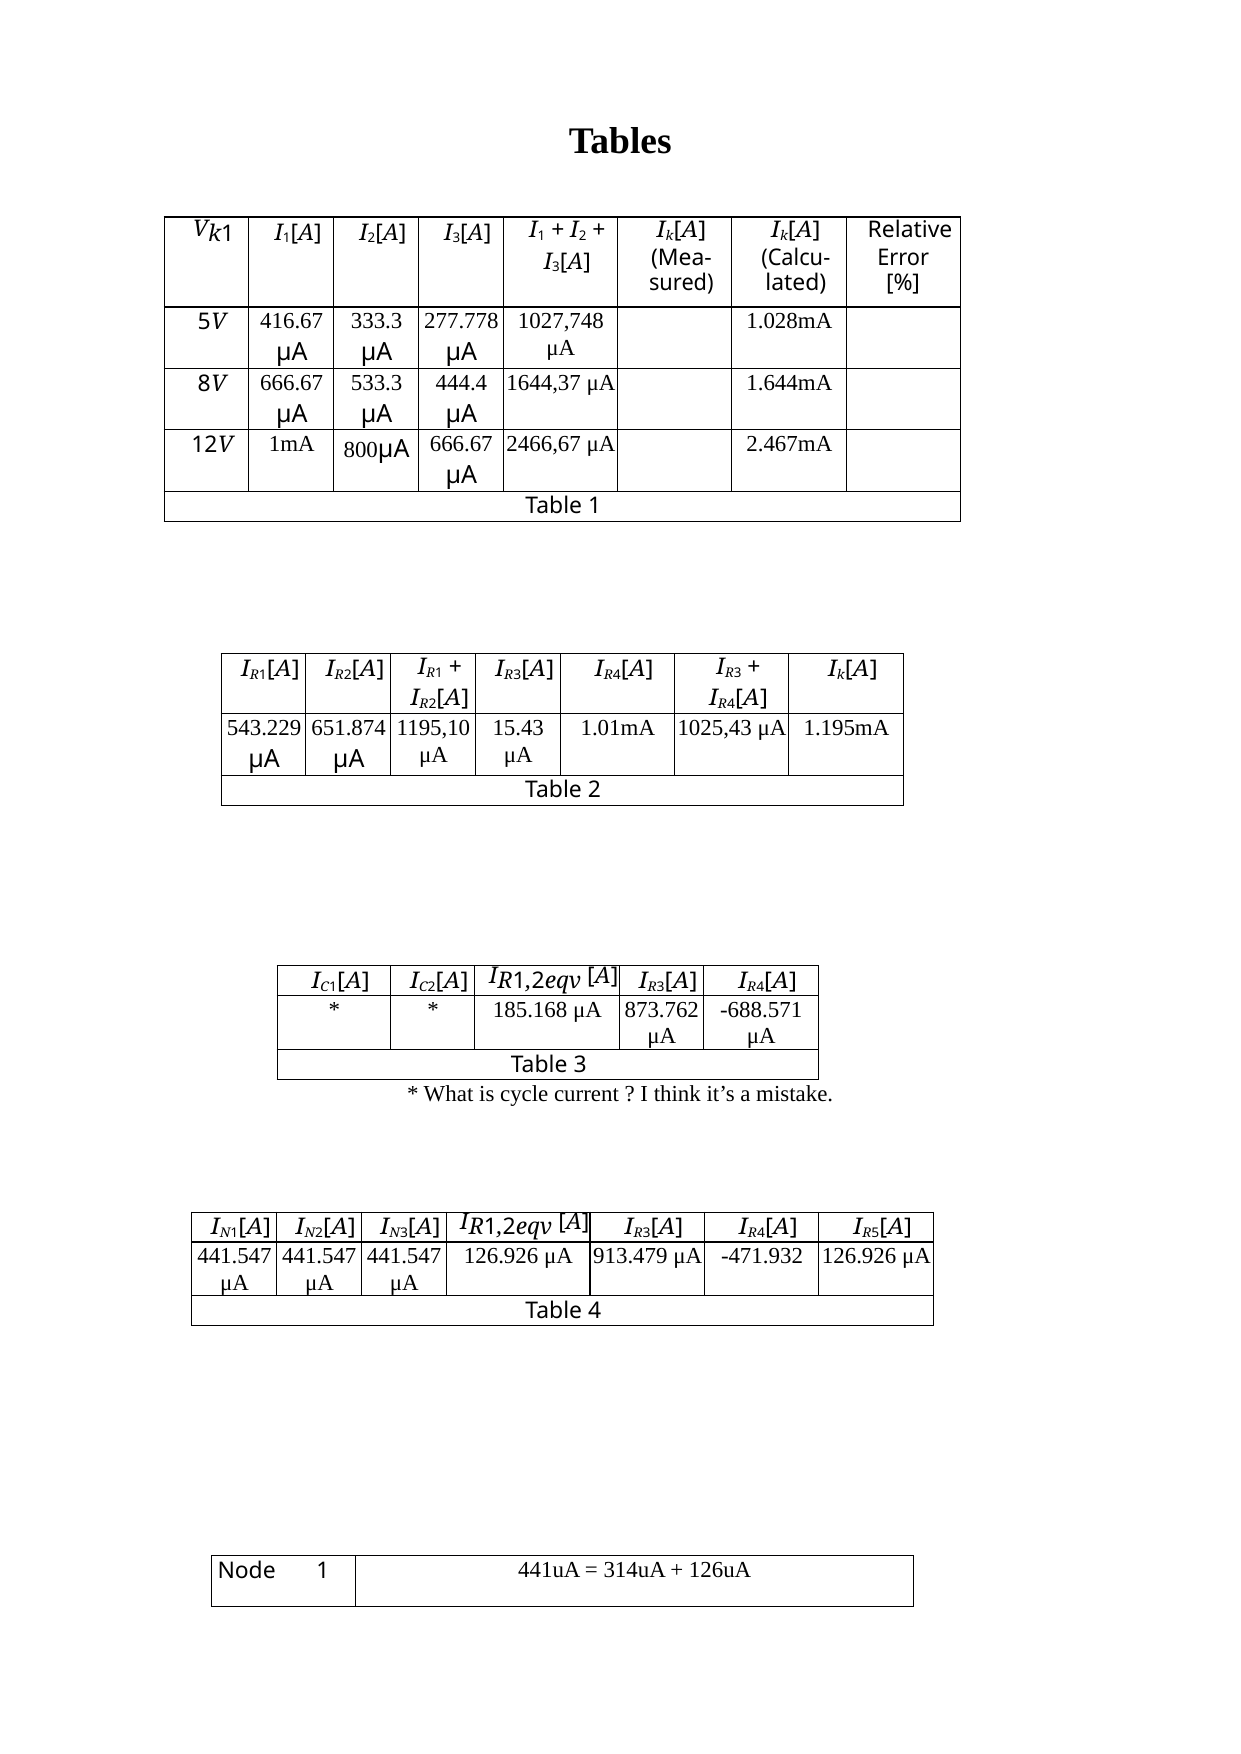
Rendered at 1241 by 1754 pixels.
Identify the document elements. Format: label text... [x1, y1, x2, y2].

table_cell Table 1 [165, 492, 960, 521]
table_cell 441.547μA [192, 1243, 276, 1295]
table_cell [618, 308, 731, 368]
table_cell 1025,43 μA [675, 714, 788, 775]
table_header I2[A] [334, 218, 418, 306]
table_header IR4[A] [705, 1213, 818, 1241]
table_cell -688.571 μA [704, 996, 818, 1049]
table_cell 666.67 μA [419, 430, 503, 491]
table_header Ik[A] [789, 654, 903, 713]
table_cell 2466,67 μA [504, 430, 617, 491]
table_cell 5V [165, 308, 248, 368]
table_cell 666.67 μA [249, 369, 333, 429]
table_cell 533.3 μA [334, 369, 418, 429]
table_header Ik[A] (Mea- sured) [618, 218, 731, 306]
table_cell 1.195mA [789, 714, 903, 775]
table_header IR3[A] [620, 966, 703, 995]
table_cell 543.229μA [222, 714, 305, 775]
table_cell 1195,10 μA [391, 714, 475, 775]
table_cell 913.479 μA [591, 1243, 704, 1295]
table_cell * [278, 996, 390, 1049]
table_header IN2[A] [277, 1213, 361, 1241]
table_cell 15.43 μA [476, 714, 560, 775]
table_cell 333.3 μA [334, 308, 418, 368]
table_header IR1,2eqv [A] [475, 966, 619, 995]
table_cell [847, 369, 960, 429]
table_header IR4[A] [561, 654, 674, 713]
table_cell 12V [165, 430, 248, 491]
table_header I3[A] [419, 218, 503, 306]
table_header IR2[A] [306, 654, 390, 713]
table_cell 1.028mA [732, 308, 846, 368]
table_header Relative Error [%] [847, 218, 960, 306]
table_cell 1644,37 μA [504, 369, 617, 429]
table_cell 873.762μA [620, 996, 703, 1049]
table_header IR1 + IR2[A] [391, 654, 475, 713]
table_cell 800μA [334, 430, 418, 491]
table_header Ik[A] (Calcu- lated) [732, 218, 846, 306]
table_cell 277.778μA [419, 308, 503, 368]
table_header I1 + I2 + I3[A] [504, 218, 617, 306]
table_cell 444.4 μA [419, 369, 503, 429]
table_header I1[A] [249, 218, 333, 306]
table_cell [618, 430, 731, 491]
table_header IN3[A] [362, 1213, 446, 1241]
table_cell Table 3 [278, 1050, 818, 1079]
table_cell 126.926 μA [447, 1243, 589, 1295]
table_cell 651.874μA [306, 714, 390, 775]
table_header IR3[A] [476, 654, 560, 713]
table_cell 416.67 μA [249, 308, 333, 368]
table_cell 2.467mA [732, 430, 846, 491]
table_header IR3 + IR4[A] [675, 654, 788, 713]
text Tables [118, 118, 1122, 161]
table_cell 1027,748 μA [504, 308, 617, 368]
table_header IR3[A] [591, 1213, 704, 1241]
table_header IR1[A] [222, 654, 305, 713]
text * What is cycle current ? I think it’s a mistake. [118, 1080, 1122, 1106]
table_header Vk1 [165, 218, 248, 306]
table_cell -471.932 [705, 1243, 818, 1295]
table_header IR5[A] [819, 1213, 933, 1241]
table_header IR1,2eqv [A] [447, 1213, 589, 1241]
table_header 1 [284, 1556, 355, 1606]
table_cell Table 2 [222, 776, 903, 804]
table_header IC2[A] [391, 966, 474, 995]
table_cell 1.644mA [732, 369, 846, 429]
table_cell 1mA [249, 430, 333, 491]
table_header IR4[A] [704, 966, 818, 995]
table_header IC1[A] [278, 966, 390, 995]
table_cell [847, 430, 960, 491]
table_cell 1.01mA [561, 714, 674, 775]
table_header 441uA = 314uA + 126uA [356, 1556, 913, 1606]
table_header IN1[A] [192, 1213, 276, 1241]
table_cell 8V [165, 369, 248, 429]
table_cell 185.168 μA [475, 996, 619, 1049]
table_cell [618, 369, 731, 429]
table_header Node [212, 1556, 284, 1606]
table_cell [847, 308, 960, 368]
table_cell * [391, 996, 474, 1049]
table_cell 441.547 μA [362, 1243, 446, 1295]
table_cell Table 4 [192, 1296, 933, 1325]
table_cell 441.547 μA [277, 1243, 361, 1295]
table_cell 126.926 μA [819, 1243, 933, 1295]
